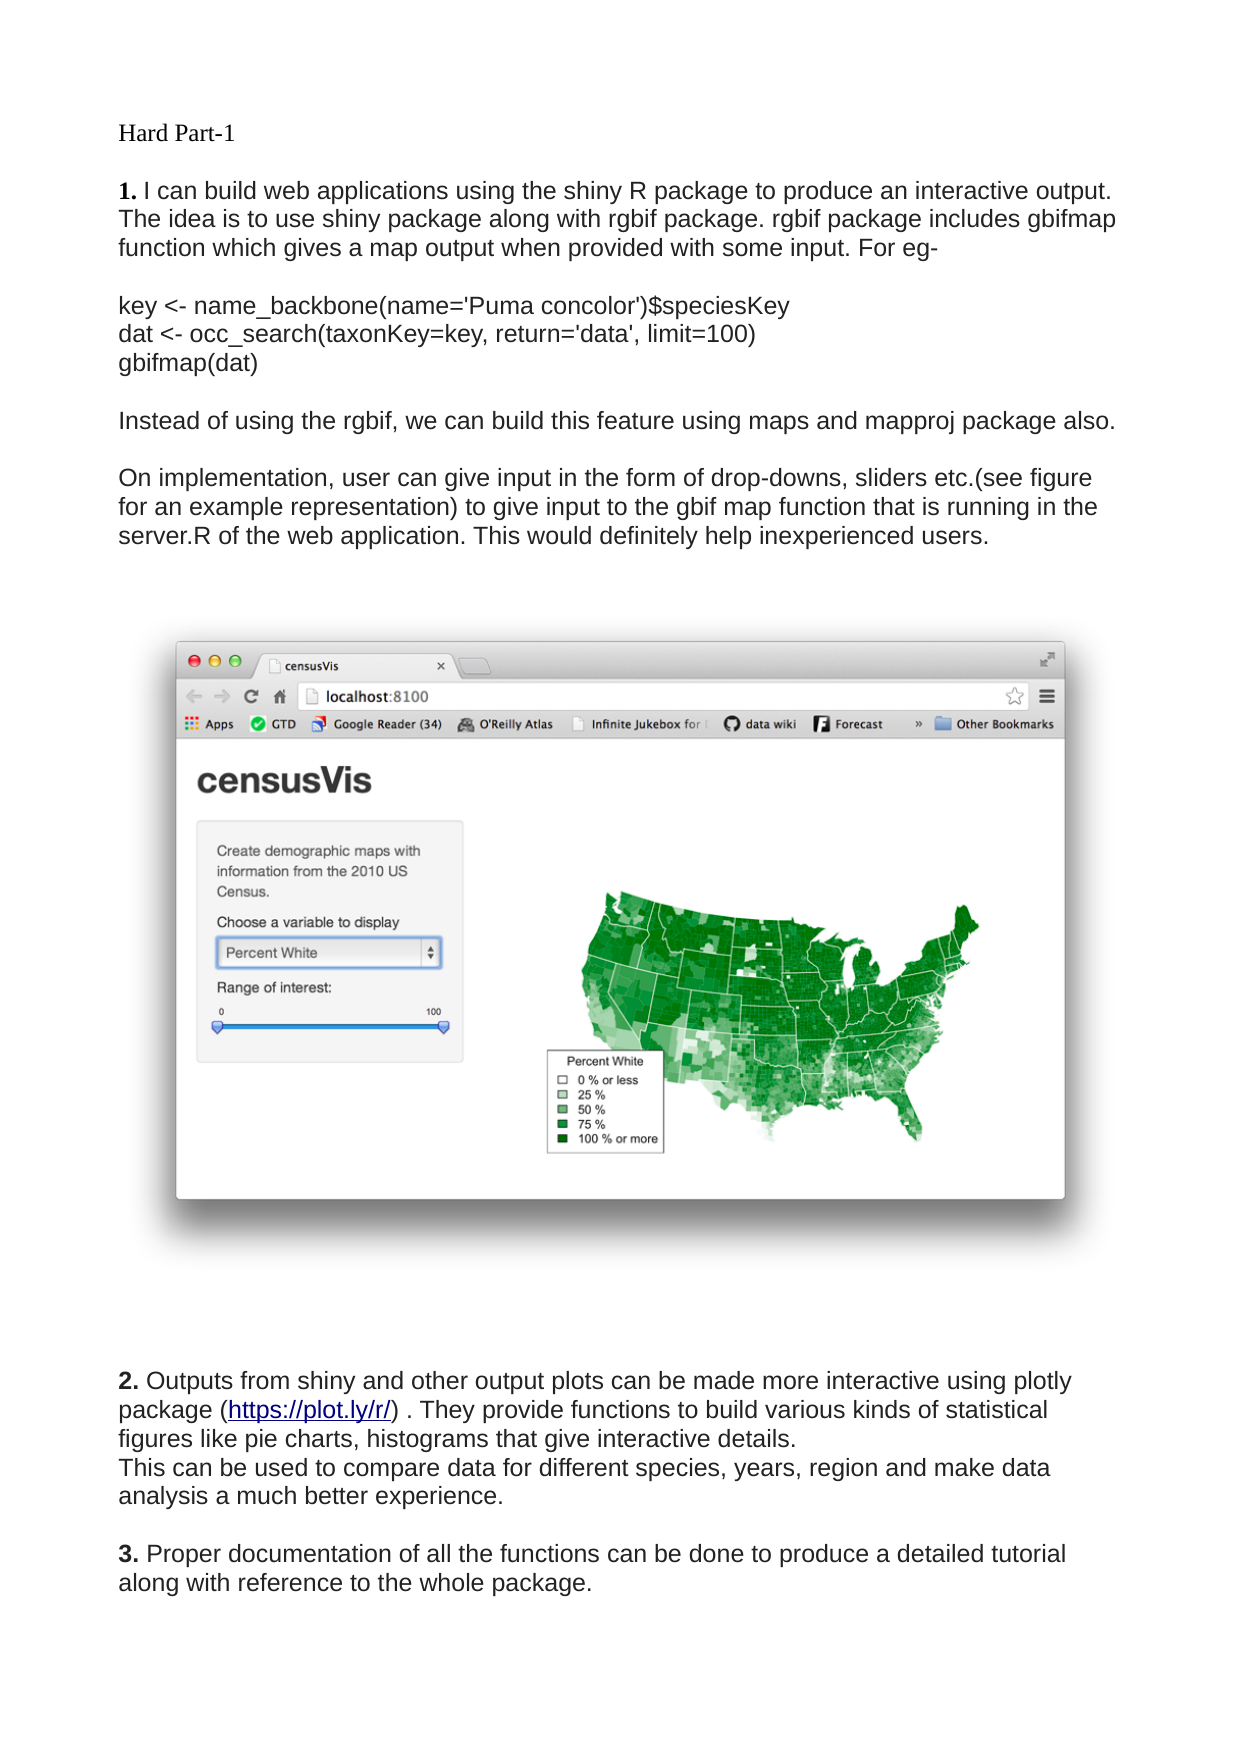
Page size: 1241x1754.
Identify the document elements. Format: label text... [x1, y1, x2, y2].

text 3. Proper documentation of all the functions can be done to produce a detailed tutorial along with reference to the whole package. [118, 1539, 1122, 1596]
text key <- name_backbone(name='Puma concolor')$speciesKey [118, 291, 1122, 319]
text dat <- occ_search(taxonKey=key, return='data', limit=100) [118, 319, 1122, 348]
text On implementation, user can give input in the form of drop-downs, sliders etc.(see figure for an example representation) to give input to the gbif map function that is running in the server.R of the web application. This would definitely help inexperienced users. [118, 463, 1122, 549]
text This can be used to compare data for different species, years, region and make data analysis a much better experience. [118, 1452, 1122, 1510]
text 1. I can build web applications using the shiny R package to produce an interactive output. The idea is to use shiny package along with rgbif package. rgbif package includes gbifmap function which gives a map output when provided with some input. For eg- [118, 176, 1122, 262]
text Hard Part-1 [118, 118, 1122, 147]
text gbifmap(dat) [118, 348, 1122, 377]
text Instead of using the rgbif, we can build this feature using maps and mapproj package also. [118, 406, 1122, 434]
text 2. Outputs from shiny and other output plots can be made more interactive using plotly package (https://plot.ly/r/) . They provide functions to build various kinds of statistical figures like pie charts, histograms that give interactive details. [118, 1366, 1122, 1452]
picture [118, 607, 1123, 1280]
